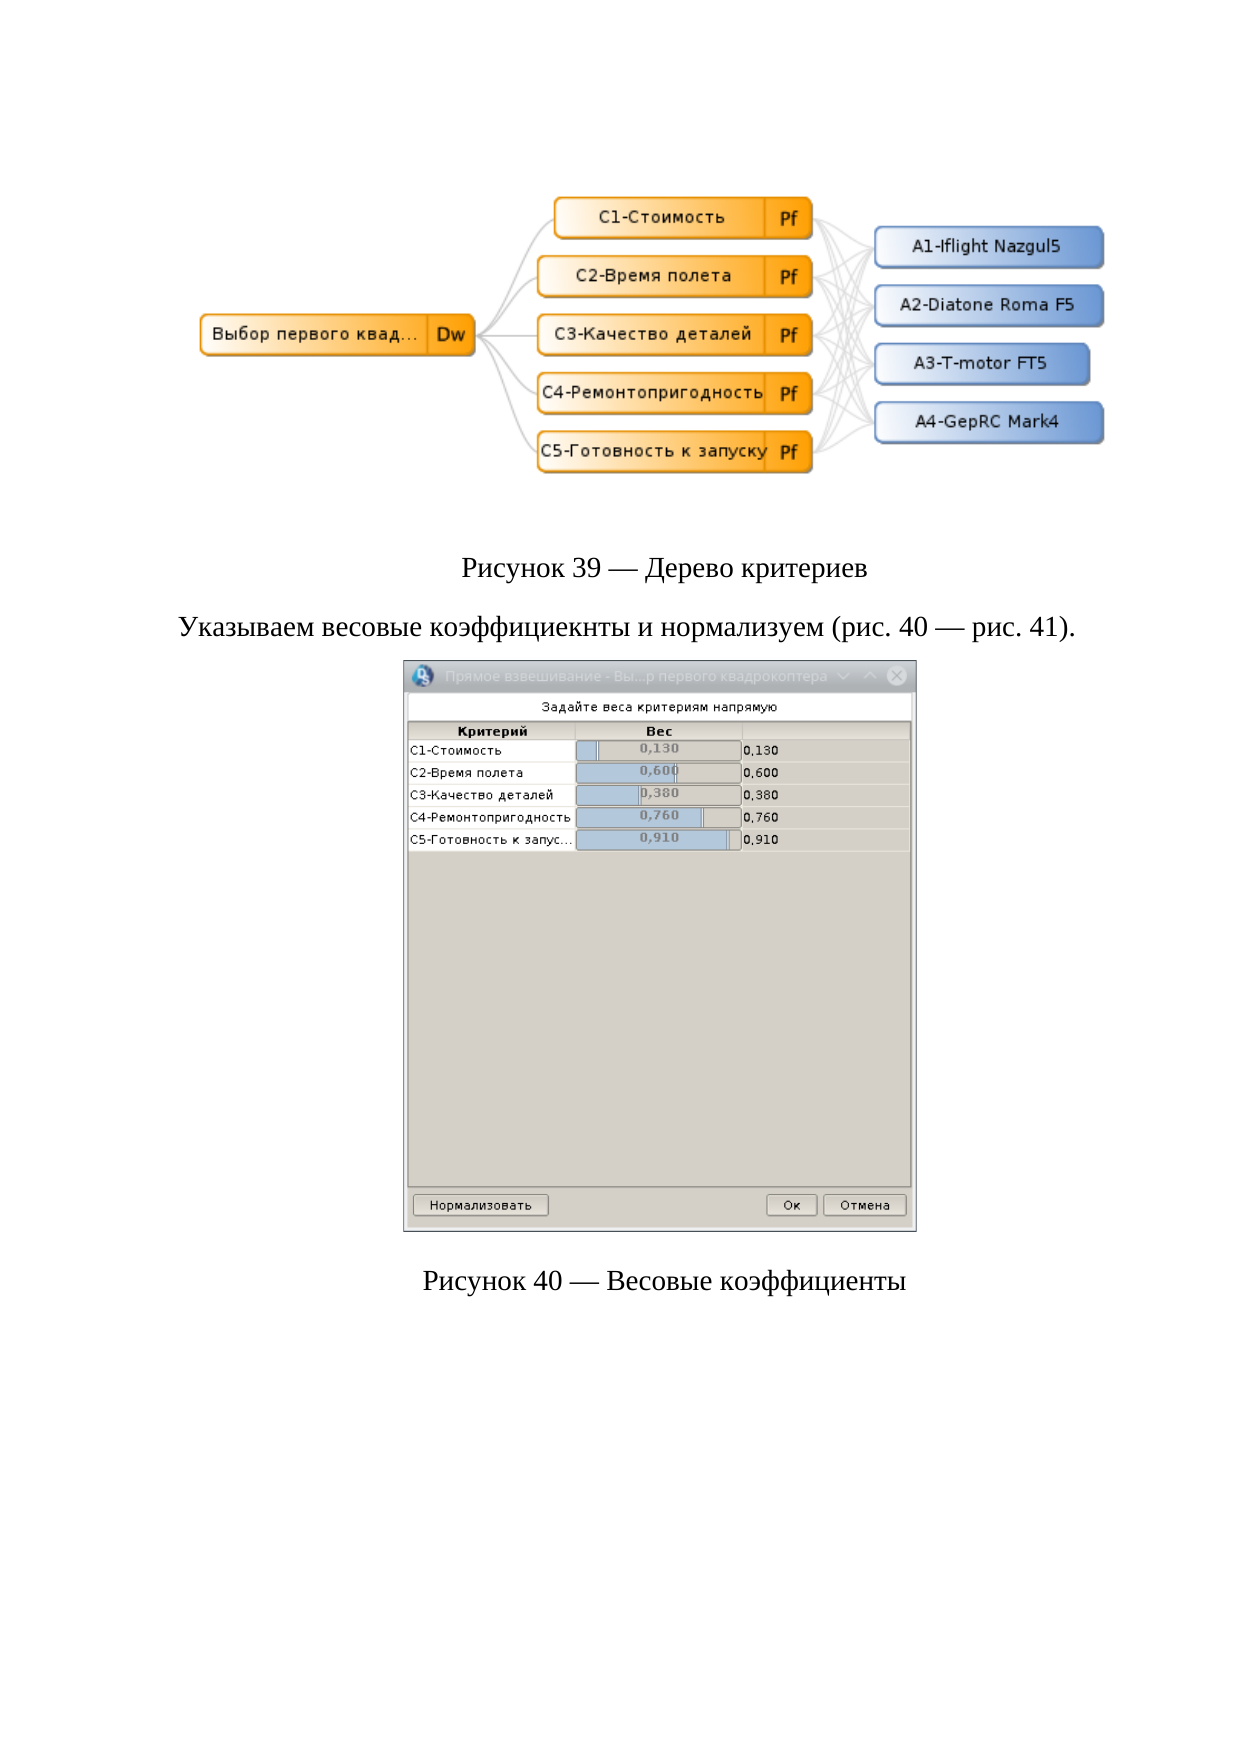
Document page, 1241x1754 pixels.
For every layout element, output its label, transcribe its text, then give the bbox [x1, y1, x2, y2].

text [177, 118, 1152, 137]
text Указываем весовые коэффициекнты и нормализуем (рис. 40 — рис. 41). [177, 609, 1152, 643]
text Рисунок 39 — Дерево критериев [177, 546, 1152, 584]
text Рисунок 40 — Весовые коэффициенты [177, 1263, 1152, 1296]
picture [177, 137, 1152, 546]
picture [403, 660, 917, 1232]
